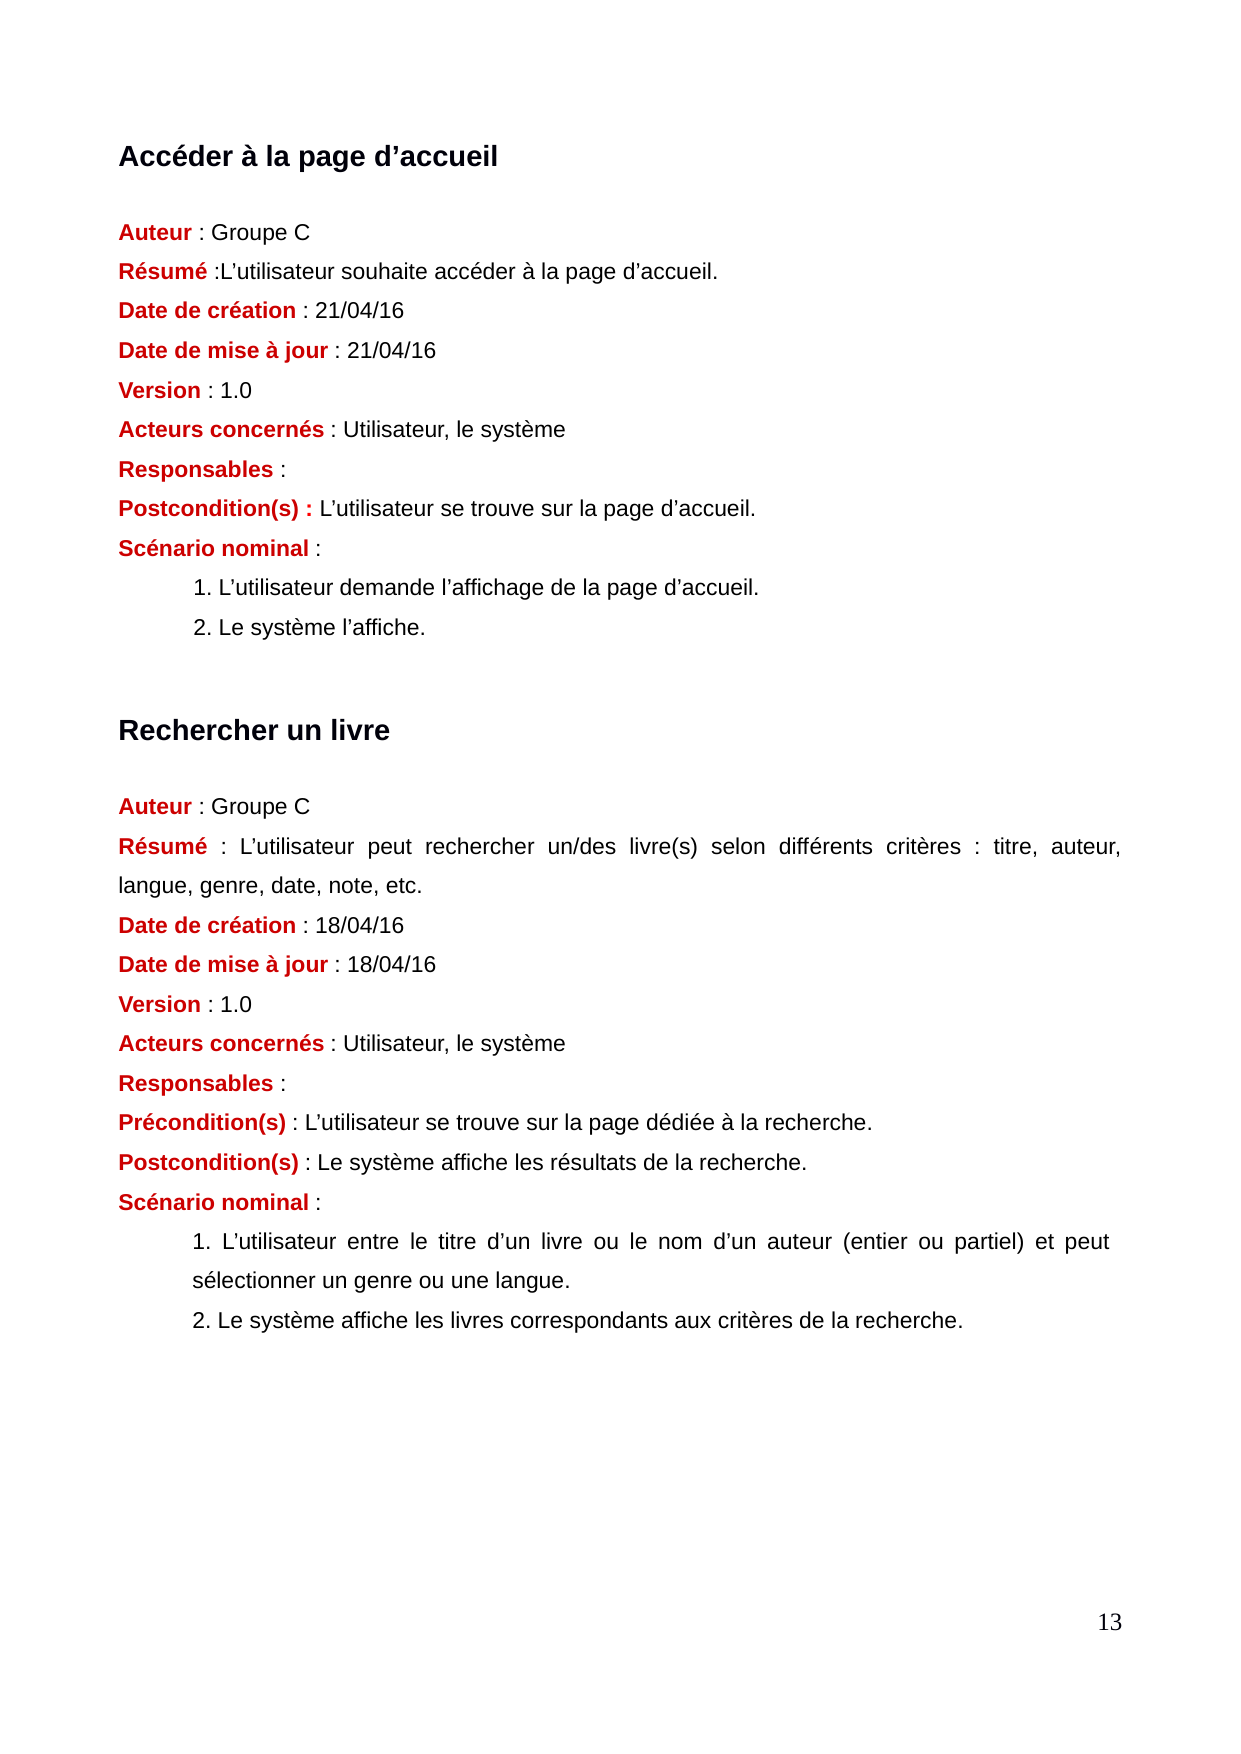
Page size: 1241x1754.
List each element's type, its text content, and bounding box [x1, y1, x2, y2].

text Postcondition(s) : L’utilisateur se trouve sur la page d’accueil. [118, 495, 1122, 522]
text 2. Le système l’affiche. [118, 614, 1122, 640]
text Acteurs concernés : Utilisateur, le système [118, 416, 1122, 442]
text Acteurs concernés : Utilisateur, le système [118, 1030, 1122, 1057]
subtitle Accéder à la page d’accueil [118, 139, 1122, 172]
text Auteur : Groupe C [118, 793, 1122, 819]
text Résumé :L’utilisateur souhaite accéder à la page d’accueil. [118, 258, 1122, 284]
text Date de mise à jour : 18/04/16 [118, 951, 1122, 977]
text Scénario nominal : [118, 535, 1122, 561]
text Précondition(s) : L’utilisateur se trouve sur la page dédiée à la recherche. [118, 1109, 1122, 1136]
text Version : 1.0 [118, 377, 1122, 403]
text Responsables : [118, 456, 1122, 482]
text Date de création : 18/04/16 [118, 912, 1122, 938]
subtitle Rechercher un livre [118, 713, 1122, 747]
text 1. L’utilisateur entre le titre d’un livre ou le nom d’un auteur (entier ou partiel) et peut sélectionner un genre ou une langue. [118, 1228, 1122, 1294]
text 2. Le système affiche les livres correspondants aux critères de la recherche. [118, 1307, 1122, 1333]
text Scénario nominal : [118, 1188, 1122, 1215]
text Responsables : [118, 1070, 1122, 1096]
text Postcondition(s) : Le système affiche les résultats de la recherche. [118, 1149, 1122, 1175]
text Date de mise à jour : 21/04/16 [118, 337, 1122, 363]
text Date de création : 21/04/16 [118, 297, 1122, 324]
text 1. L’utilisateur demande l’affichage de la page d’accueil. [118, 574, 1122, 601]
text Résumé : L’utilisateur peut rechercher un/des livre(s) selon différents critères : titre, auteur, langue, genre, date, note, etc. [118, 833, 1122, 898]
text Version : 1.0 [118, 991, 1122, 1017]
text Auteur : Groupe C [118, 218, 1122, 245]
